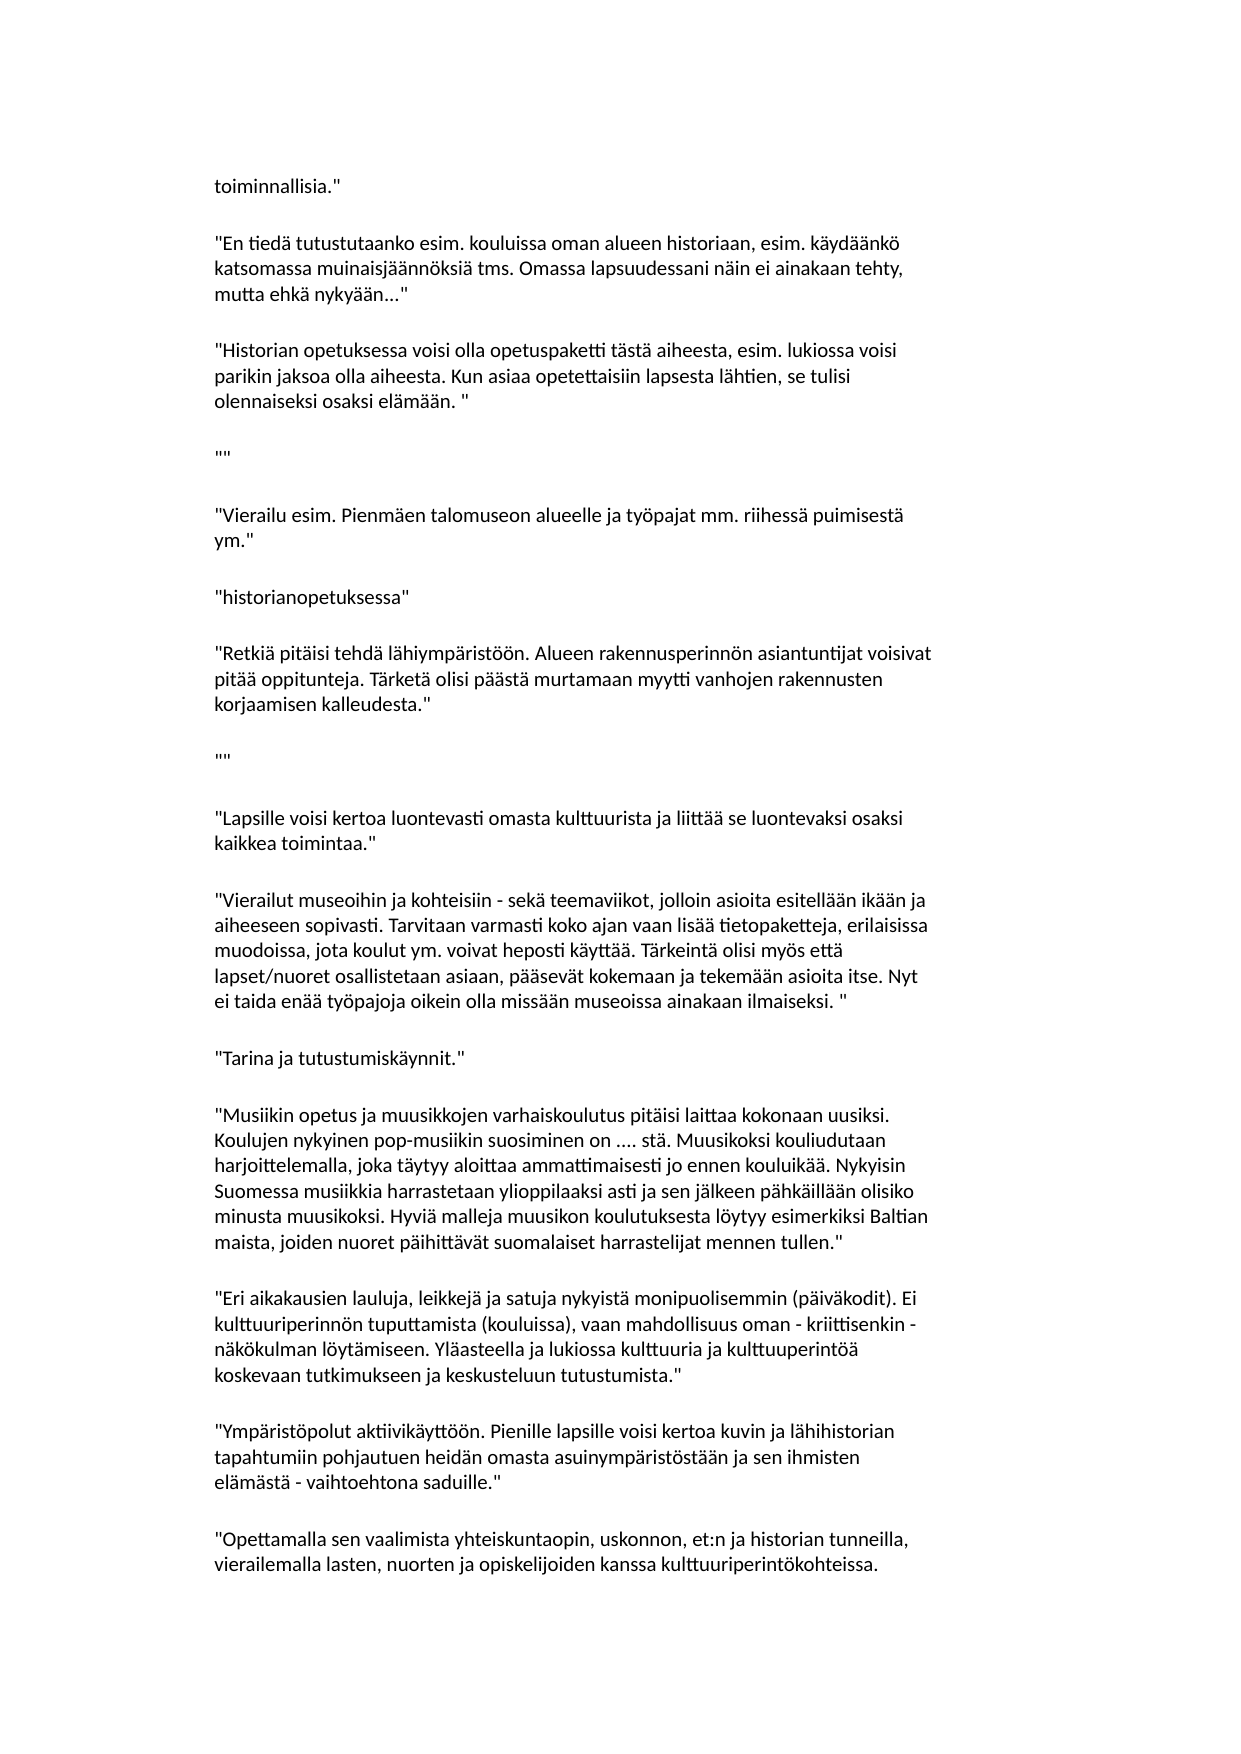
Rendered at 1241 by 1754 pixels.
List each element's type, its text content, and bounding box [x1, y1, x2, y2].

table_cell "Tarina ja tutustumiskäynnit." [214, 1022, 952, 1078]
table_cell "Vierailu esim. Pienmäen talomuseon alueelle ja työpajat mm. riihessä puimisestä ym." [214, 478, 952, 560]
table_cell "Retkiä pitäisi tehdä lähiympäristöön. Alueen rakennusperinnön asiantuntijat voisivat pitää oppitunteja. Tärketä olisi päästä murtamaan myytti vanhojen rakennusten korjaamisen kalleudesta." [214, 617, 952, 724]
table_cell "Vierailut museoihin ja kohteisiin - sekä teemaviikot, jolloin asioita esitellään ikään ja aiheeseen sopivasti. Tarvitaan varmasti koko ajan vaan lisää tietopaketteja, erilaisissa muodoissa, jota koulut ym. voivat heposti käyttää. Tärkeintä olisi myös että lapset/nuoret osallistetaan asiaan, pääsevät kokemaan ja tekemään asioita itse. Nyt ei taida enää työpajoja oikein olla missään museoissa ainakaan ilmaiseksi. " [214, 863, 952, 1022]
table_cell "historianopetuksessa" [214, 560, 952, 617]
table_cell "En tiedä tutustutaanko esim. kouluissa oman alueen historiaan, esim. käydäänkö katsomassa muinaisjäännöksiä tms. Omassa lapsuudessani näin ei ainakaan tehty, mutta ehkä nykyään..." [214, 207, 952, 314]
table_cell "Lapsille voisi kertoa luontevasti omasta kulttuurista ja liittää se luontevaksi osaksi kaikkea toimintaa." [214, 781, 952, 863]
table_cell "Eri aikakausien lauluja, leikkejä ja satuja nykyistä monipuolisemmin (päiväkodit). Ei kulttuuriperinnön tuputtamista (kouluissa), vaan mahdollisuus oman - kriittisenkin - näkökulman löytämiseen. Yläasteella ja lukiossa kulttuuria ja kulttuuperintöä koskevaan tutkimukseen ja keskusteluun tutustumista." [214, 1262, 952, 1395]
table_cell "" [214, 725, 952, 781]
table_cell "Musiikin opetus ja muusikkojen varhaiskoulutus pitäisi laittaa kokonaan uusiksi. Koulujen nykyinen pop-musiikin suosiminen on .... stä. Muusikoksi kouliudutaan harjoittelemalla, joka täytyy aloittaa ammattimaisesti jo ennen kouluikää. Nykyisin Suomessa musiikkia harrastetaan ylioppilaaksi asti ja sen jälkeen pähkäillään olisiko minusta muusikoksi. Hyviä malleja muusikon koulutuksesta löytyy esimerkiksi Baltian maista, joiden nuoret päihittävät suomalaiset harrastelijat mennen tullen." [214, 1078, 952, 1262]
table_cell "" [214, 422, 952, 478]
table_cell "Historian opetuksessa voisi olla opetuspaketti tästä aiheesta, esim. lukiossa voisi parikin jaksoa olla aiheesta. Kun asiaa opetettaisiin lapsesta lähtien, se tulisi olennaiseksi osaksi elämään. " [214, 314, 952, 422]
table_cell toiminnallisia." [214, 150, 952, 207]
table_cell "Opettamalla sen vaalimista yhteiskuntaopin, uskonnon, et:n ja historian tunneilla, vierailemalla lasten, nuorten ja opiskelijoiden kanssa kulttuuriperintökohteissa. [214, 1503, 952, 1584]
table_cell "Ympäristöpolut aktiivikäyttöön. Pienille lapsille voisi kertoa kuvin ja lähihistorian tapahtumiin pohjautuen heidän omasta asuinympäristöstään ja sen ihmisten elämästä - vaihtoehtona saduille." [214, 1395, 952, 1502]
